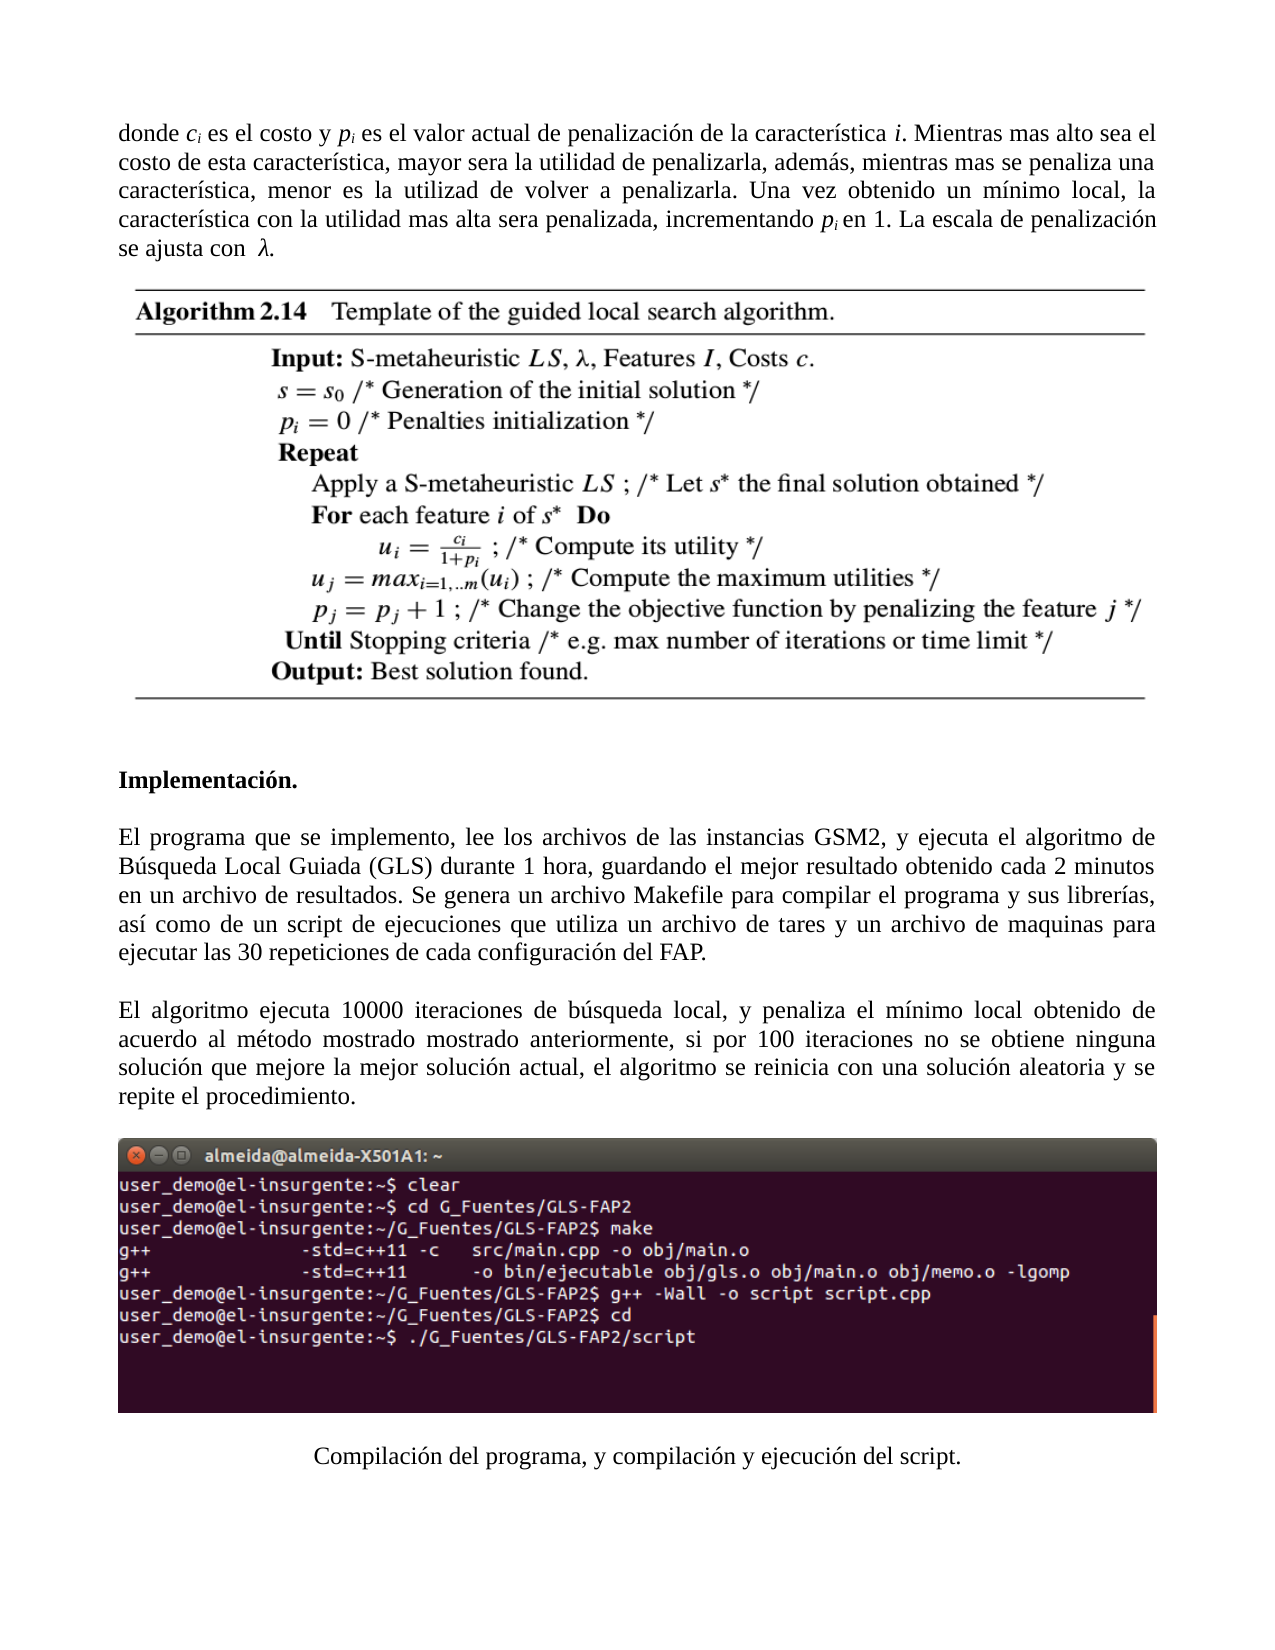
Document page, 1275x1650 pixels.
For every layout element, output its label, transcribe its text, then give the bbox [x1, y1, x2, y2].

text El programa que se implemento, lee los archivos de las instancias GSM2, y ejecuta el algoritmo de Búsqueda Local Guiada (GLS) durante 1 hora, guardando el mejor resultado obtenido cada 2 minutos en un archivo de resultados. Se genera un archivo Makefile para compilar el programa y sus librerías, así como de un script de ejecuciones que utiliza un archivo de tares y un archivo de maquinas para ejecutar las 30 repeticiones de cada configuración del FAP. [118, 822, 1157, 966]
text Implementación. [118, 765, 1157, 794]
text donde ci es el costo y pi es el valor actual de penalización de la característica i. Mientras mas alto sea el costo de esta característica, mayor sera la utilidad de penalizarla, además, mientras mas se penaliza una característica, menor es la utilizad de volver a penalizarla. Una vez obtenido un mínimo local, la característica con la utilidad mas alta sera penalizada, incrementando pi en 1. La escala de penalización se ajusta con λ. [118, 118, 1157, 262]
picture [121, 275, 1159, 708]
text Compilación del programa, y compilación y ejecución del script. [118, 1441, 1157, 1470]
picture [118, 1138, 1157, 1413]
text El algoritmo ejecuta 10000 iteraciones de búsqueda local, y penaliza el mínimo local obtenido de acuerdo al método mostrado mostrado anteriormente, si por 100 iteraciones no se obtiene ninguna solución que mejore la mejor solución actual, el algoritmo se reinicia con una solución aleatoria y se repite el procedimiento. [118, 995, 1157, 1110]
